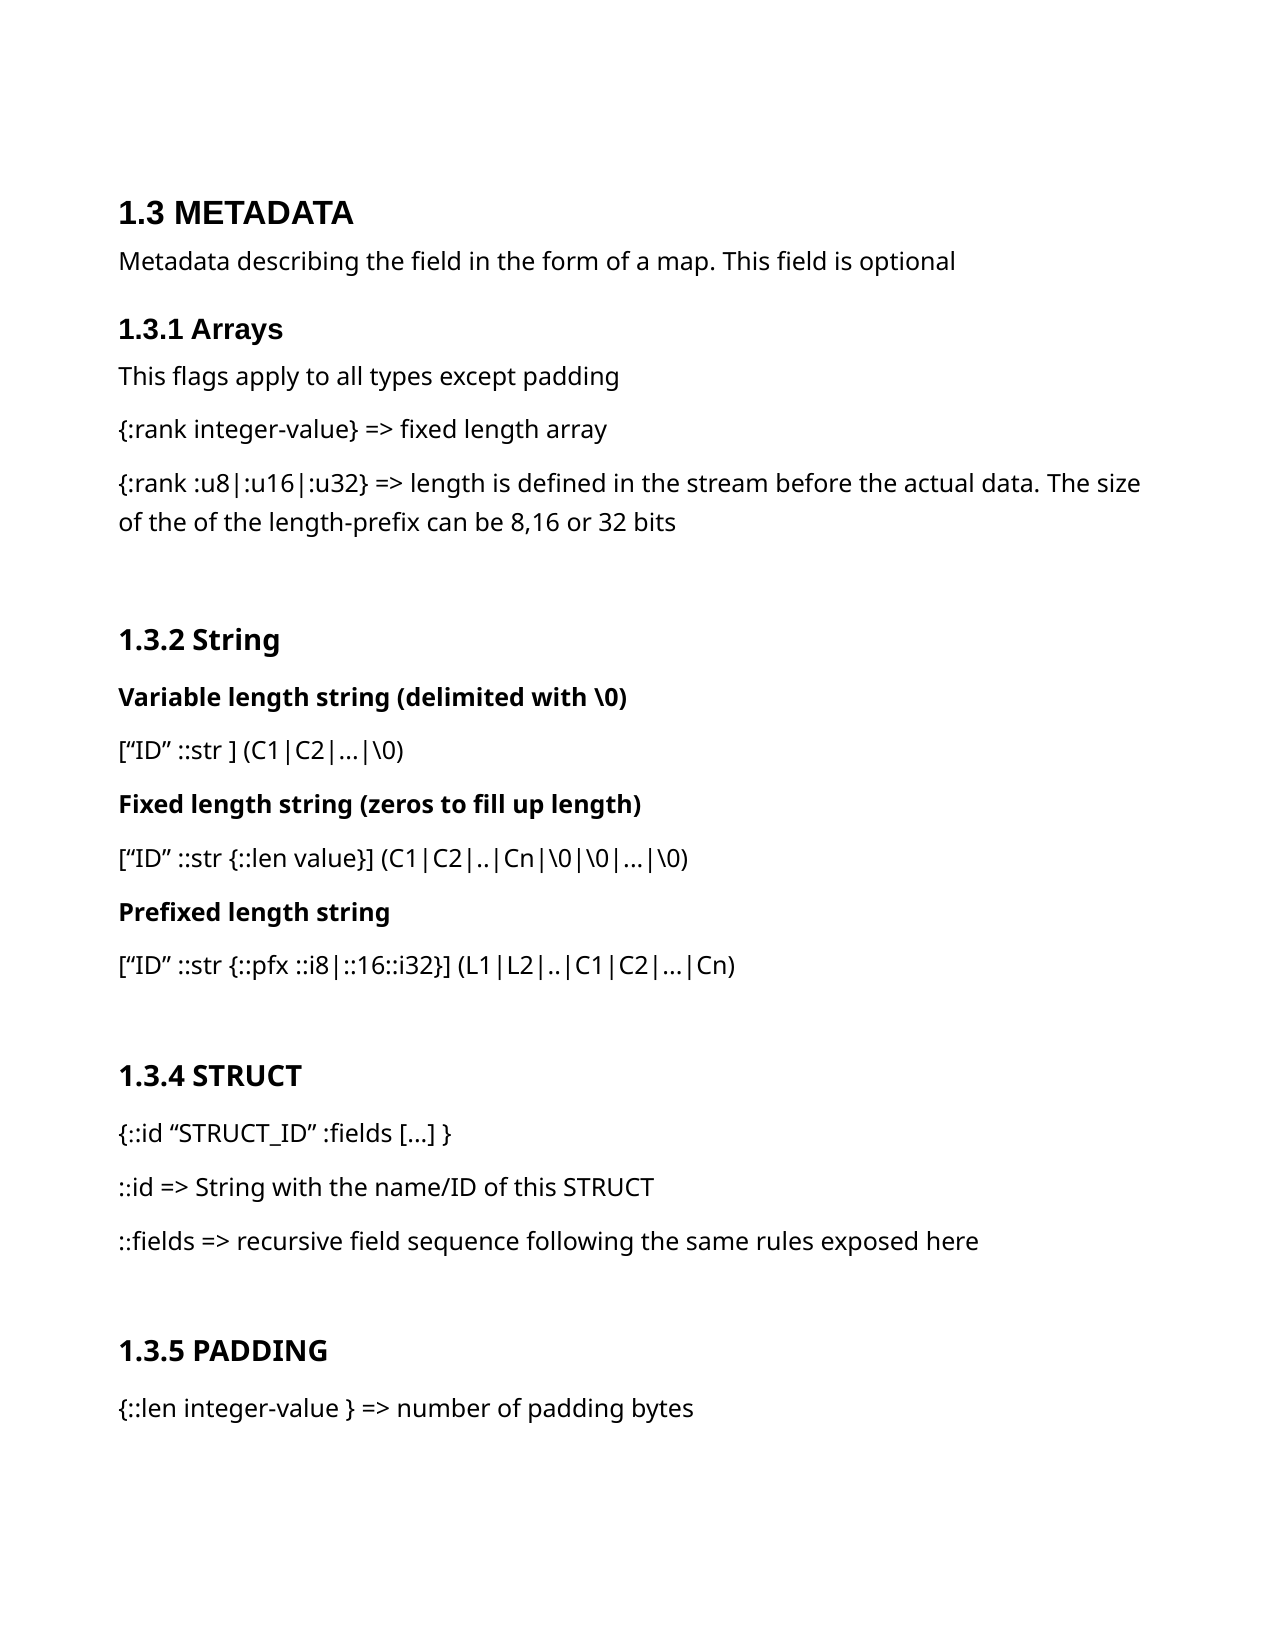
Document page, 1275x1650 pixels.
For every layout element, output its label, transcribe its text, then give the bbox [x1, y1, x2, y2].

text This flags apply to all types except padding [118, 358, 1157, 392]
text ::fields => recursive field sequence following the same rules exposed here [118, 1223, 1157, 1257]
text {::len integer-value } => number of padding bytes [118, 1391, 1157, 1425]
text ::id => String with the name/ID of this STRUCT [118, 1169, 1157, 1203]
text [“ID” ::str {::len value}] (C1|C2|..|Cn|\0|\0|...|\0) [118, 841, 1157, 874]
text Prefixed length string [118, 894, 1157, 928]
text [“ID” ::str ] (C1|C2|...|\0) [118, 733, 1157, 767]
subtitle 1.3.1 Arrays [118, 312, 1157, 346]
text 1.3.2 String [118, 619, 1157, 659]
text Fixed length string (zeros to fill up length) [118, 787, 1157, 821]
text {::id “STRUCT_ID” :fields [...] } [118, 1116, 1157, 1150]
text {:rank :u8|:u16|:u32} => length is defined in the stream before the actual data. The size of the of the length-prefix can be 8,16 or 32 bits [118, 466, 1157, 539]
text 1.3.5 PADDING [118, 1331, 1157, 1370]
subtitle 1.3 METADATA [118, 193, 1157, 231]
text [“ID” ::str {::pfx ::i8|::16::i32}] (L1|L2|..|C1|C2|...|Cn) [118, 948, 1157, 982]
text {:rank integer-value} => fixed length array [118, 412, 1157, 446]
text 1.3.4 STRUCT [118, 1056, 1157, 1095]
text Variable length string (delimited with \0) [118, 679, 1157, 713]
text Metadata describing the field in the form of a map. This field is optional [118, 244, 1157, 278]
